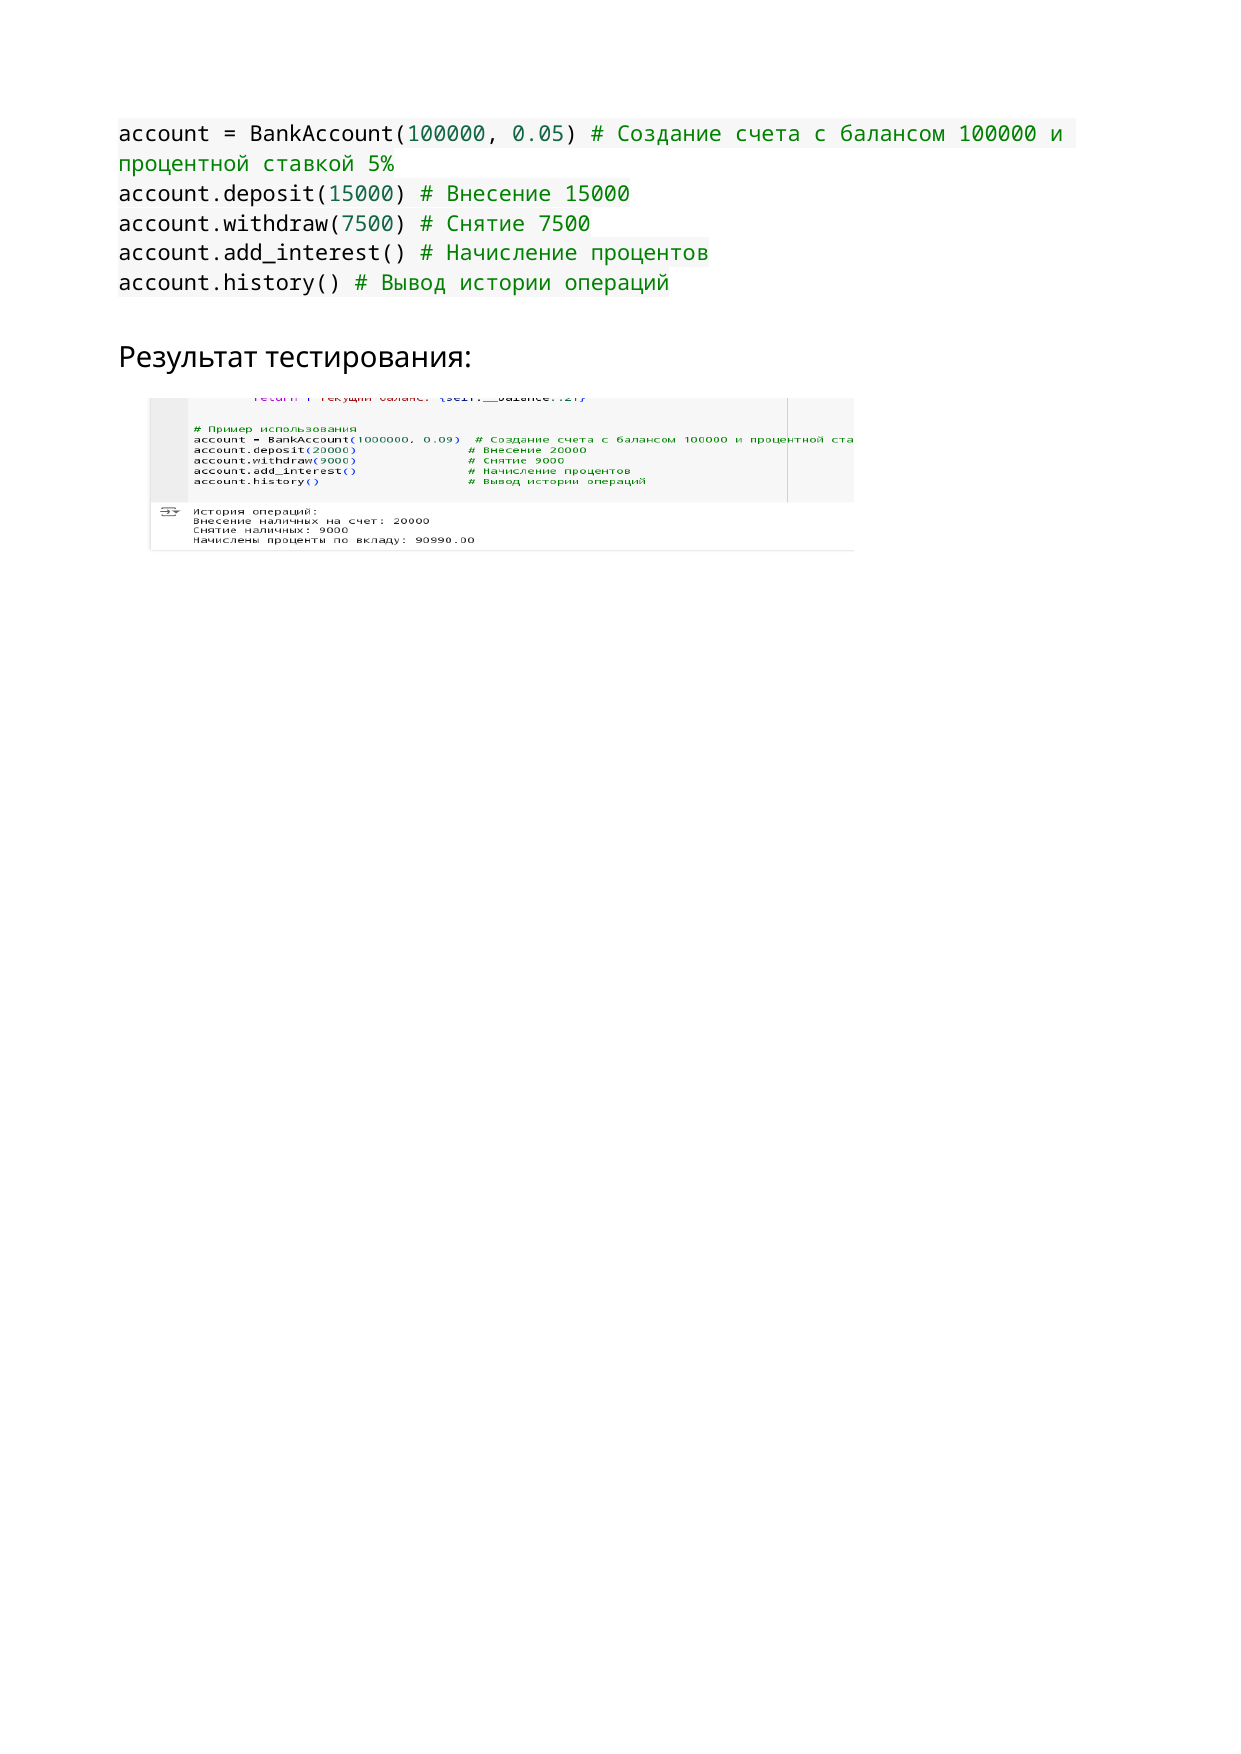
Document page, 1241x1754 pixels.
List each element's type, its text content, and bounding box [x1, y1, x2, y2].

picture [135, 419, 188, 590]
text account = BankAccount(100000, 0.05) # Создание счета с балансом 100000 и процентной ставкой 5% [118, 118, 1122, 178]
text account.history() # Вывод истории операций [118, 267, 1122, 297]
text account.withdraw(7500) # Снятие 7500 [118, 207, 1122, 237]
text account.deposit(15000) # Внесение 15000 [118, 178, 1122, 207]
text Результат тестирования: [118, 337, 1122, 376]
text account.add_interest() # Начисление процентов [118, 237, 1122, 267]
